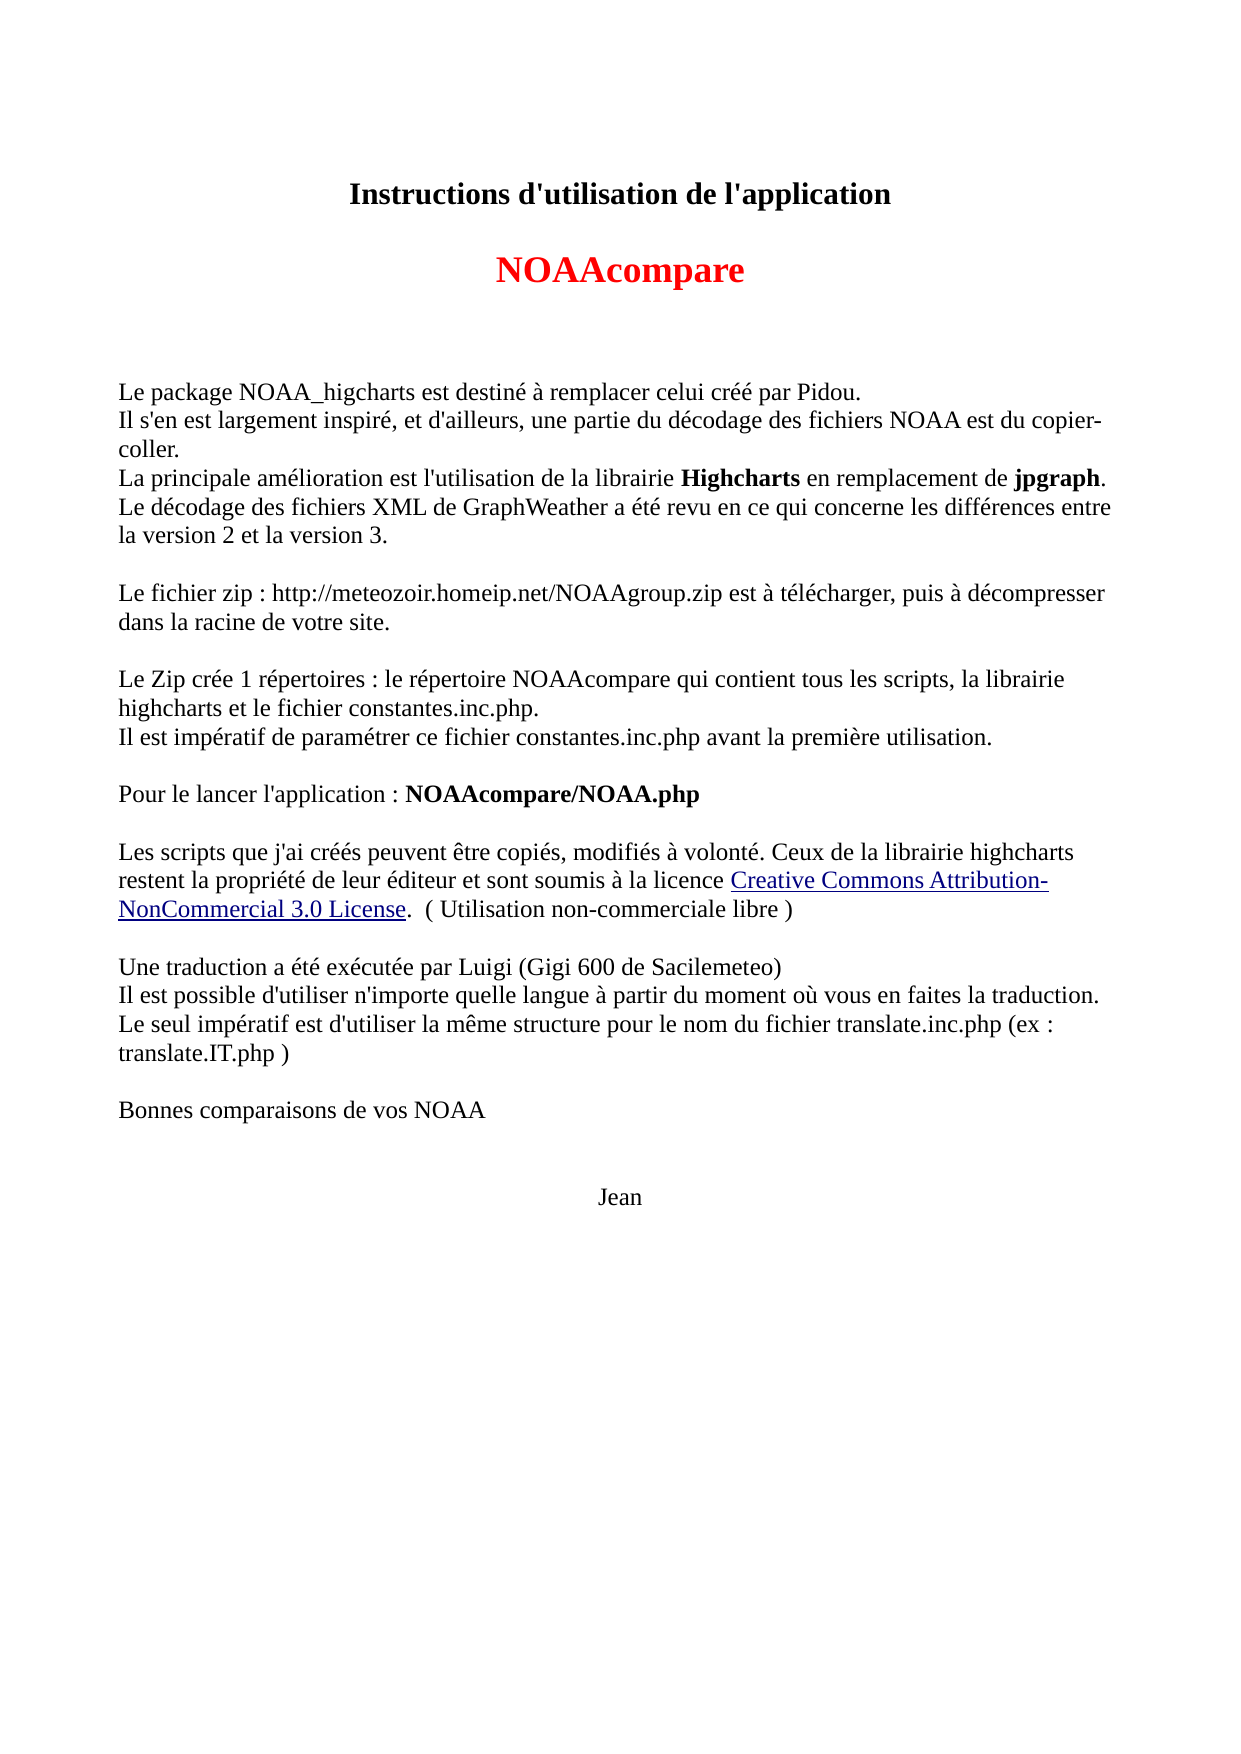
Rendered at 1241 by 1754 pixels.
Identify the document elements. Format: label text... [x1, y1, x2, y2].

text Le fichier zip : http://meteozoir.homeip.net/NOAAgroup.zip est à télécharger, puis à décompresser dans la racine de votre site. [118, 578, 1122, 636]
text Les scripts que j'ai créés peuvent être copiés, modifiés à volonté. Ceux de la librairie highcharts restent la propriété de leur éditeur et sont soumis à la licence Creative Commons Attribution-NonCommercial 3.0 License. ( Utilisation non-commerciale libre ) [118, 837, 1122, 923]
text NOAAcompare [118, 247, 1122, 291]
text Jean [118, 1182, 1122, 1211]
text Le Zip crée 1 répertoires : le répertoire NOAAcompare qui contient tous les scripts, la librairie highcharts et le fichier constantes.inc.php. [118, 664, 1122, 722]
text La principale amélioration est l'utilisation de la librairie Highcharts en remplacement de jpgraph. [118, 463, 1122, 492]
text Instructions d'utilisation de l'application [118, 176, 1122, 212]
text Une traduction a été exécutée par Luigi (Gigi 600 de Sacilemeteo) [118, 952, 1122, 981]
text Le package NOAA_higcharts est destiné à remplacer celui créé par Pidou. [118, 377, 1122, 406]
text Il est impératif de paramétrer ce fichier constantes.inc.php avant la première utilisation. [118, 722, 1122, 751]
text Pour le lancer l'application : NOAAcompare/NOAA.php [118, 779, 1122, 808]
text Bonnes comparaisons de vos NOAA [118, 1096, 1122, 1124]
text Il est possible d'utiliser n'importe quelle langue à partir du moment où vous en faites la traduction. [118, 981, 1122, 1009]
text Le seul impératif est d'utiliser la même structure pour le nom du fichier translate.inc.php (ex : translate.IT.php ) [118, 1009, 1122, 1067]
text Le décodage des fichiers XML de GraphWeather a été revu en ce qui concerne les différences entre la version 2 et la version 3. [118, 492, 1122, 549]
text Il s'en est largement inspiré, et d'ailleurs, une partie du décodage des fichiers NOAA est du copier-coller. [118, 406, 1122, 463]
